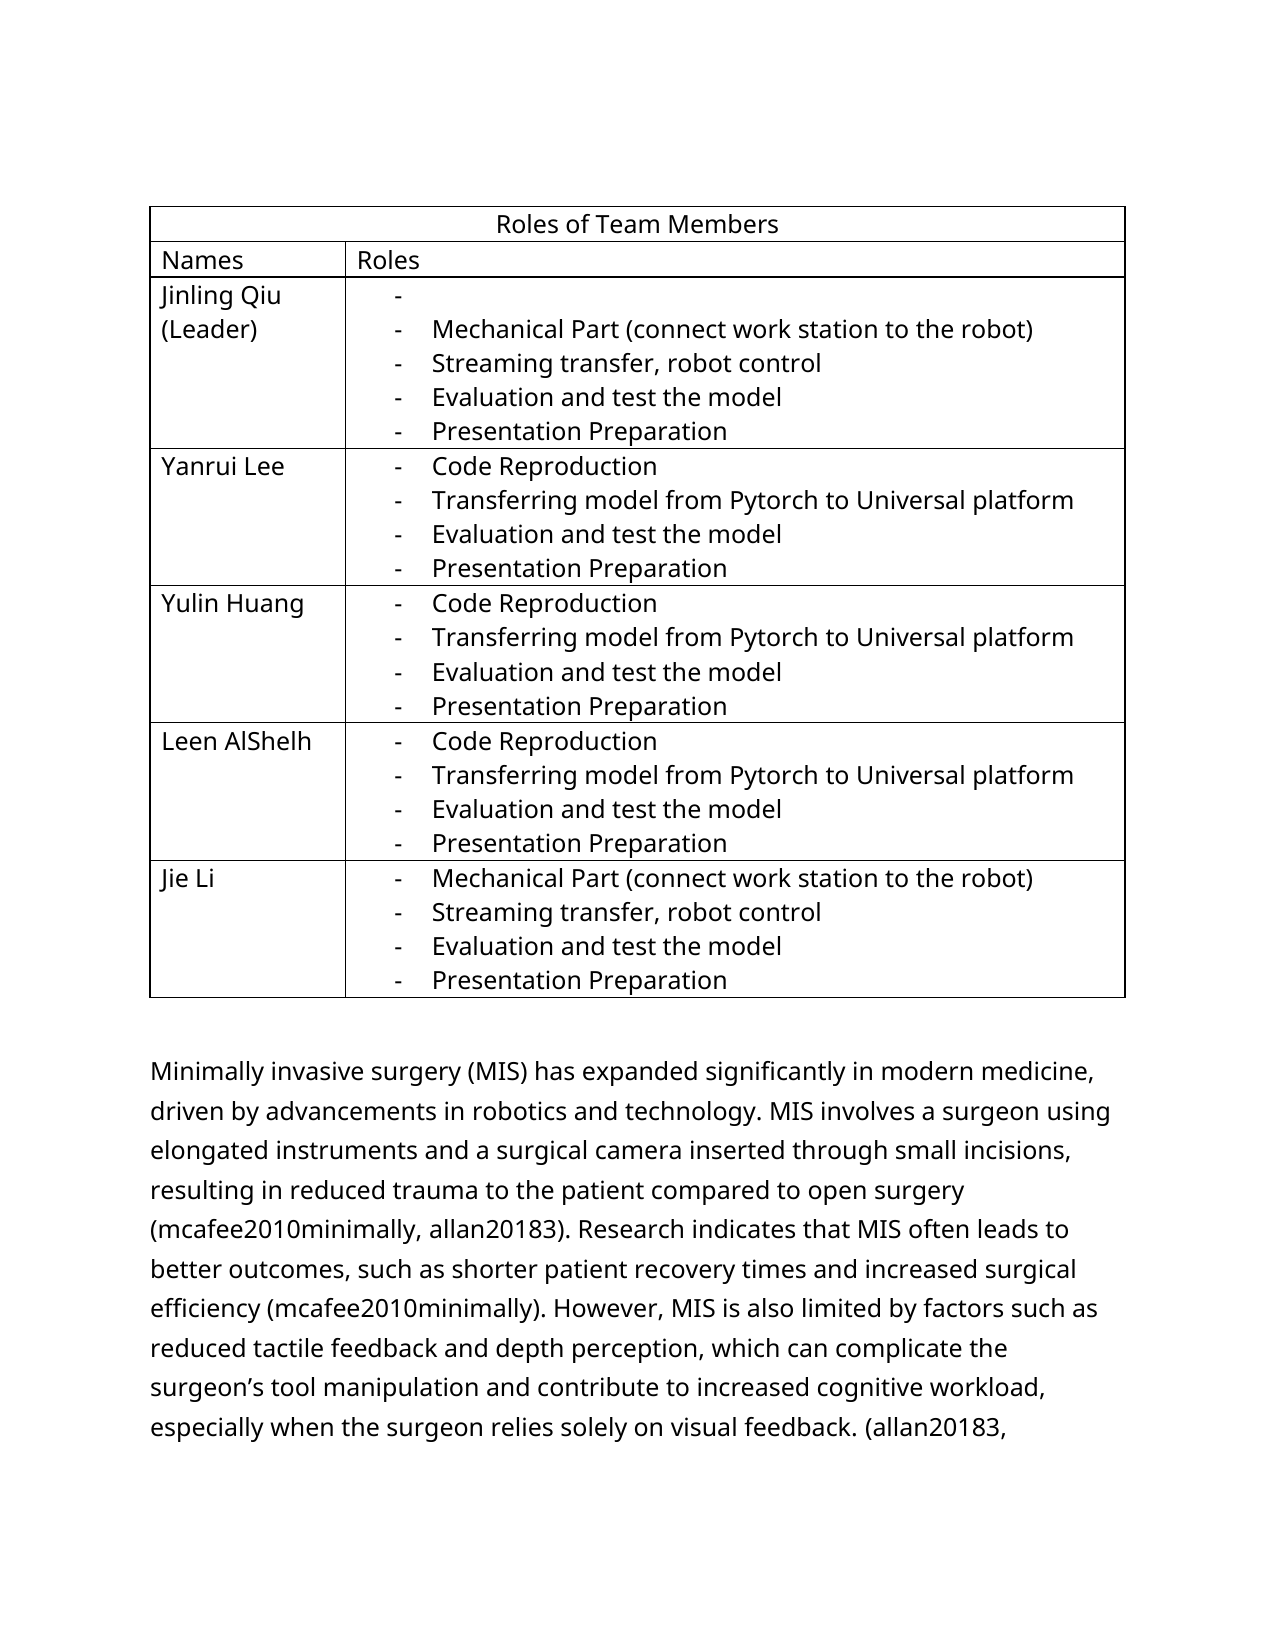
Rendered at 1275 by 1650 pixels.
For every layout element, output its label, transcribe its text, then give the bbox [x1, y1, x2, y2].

table_cell Roles [346, 242, 1124, 276]
table_cell Jinling Qiu (Leader) [151, 278, 345, 448]
table_cell Mechanical Part (connect work station to the robot) Streaming transfer, robot control Evaluation and test the model Presentation Preparation [346, 278, 1124, 448]
table_cell Code Reproduction Transferring model from Pytorch to Universal platform Evaluation and test the model Presentation Preparation [346, 586, 1124, 722]
table_cell Yulin Huang [151, 586, 345, 722]
table_cell Leen AlShelh [151, 723, 345, 859]
table_header Roles of Team Members [151, 207, 1124, 241]
table_cell Yanrui Lee [151, 449, 345, 585]
table_cell Code Reproduction Transferring model from Pytorch to Universal platform Evaluation and test the model Presentation Preparation [346, 449, 1124, 585]
table_cell Names [151, 242, 345, 276]
table_cell Jie Li [151, 861, 345, 997]
table_cell Code Reproduction Transferring model from Pytorch to Universal platform Evaluation and test the model Presentation Preparation [346, 723, 1124, 859]
table_cell Mechanical Part (connect work station to the robot) Streaming transfer, robot control Evaluation and test the model Presentation Preparation [346, 861, 1124, 997]
text Minimally invasive surgery (MIS) has expanded significantly in modern medicine, driven by advancements in robotics and technology. MIS involves a surgeon using elongated instruments and a surgical camera inserted through small incisions, resulting in reduced trauma to the patient compared to open surgery (mcafee2010minimally, allan20183). Research indicates that MIS often leads to better outcomes, such as shorter patient recovery times and increased surgical efficiency (mcafee2010minimally). However, MIS is also limited by factors such as reduced tactile feedback and depth perception, which can complicate the surgeon’s tool manipulation and contribute to increased cognitive workload, especially when the surgeon relies solely on visual feedback. (allan20183, [150, 1054, 1125, 1443]
